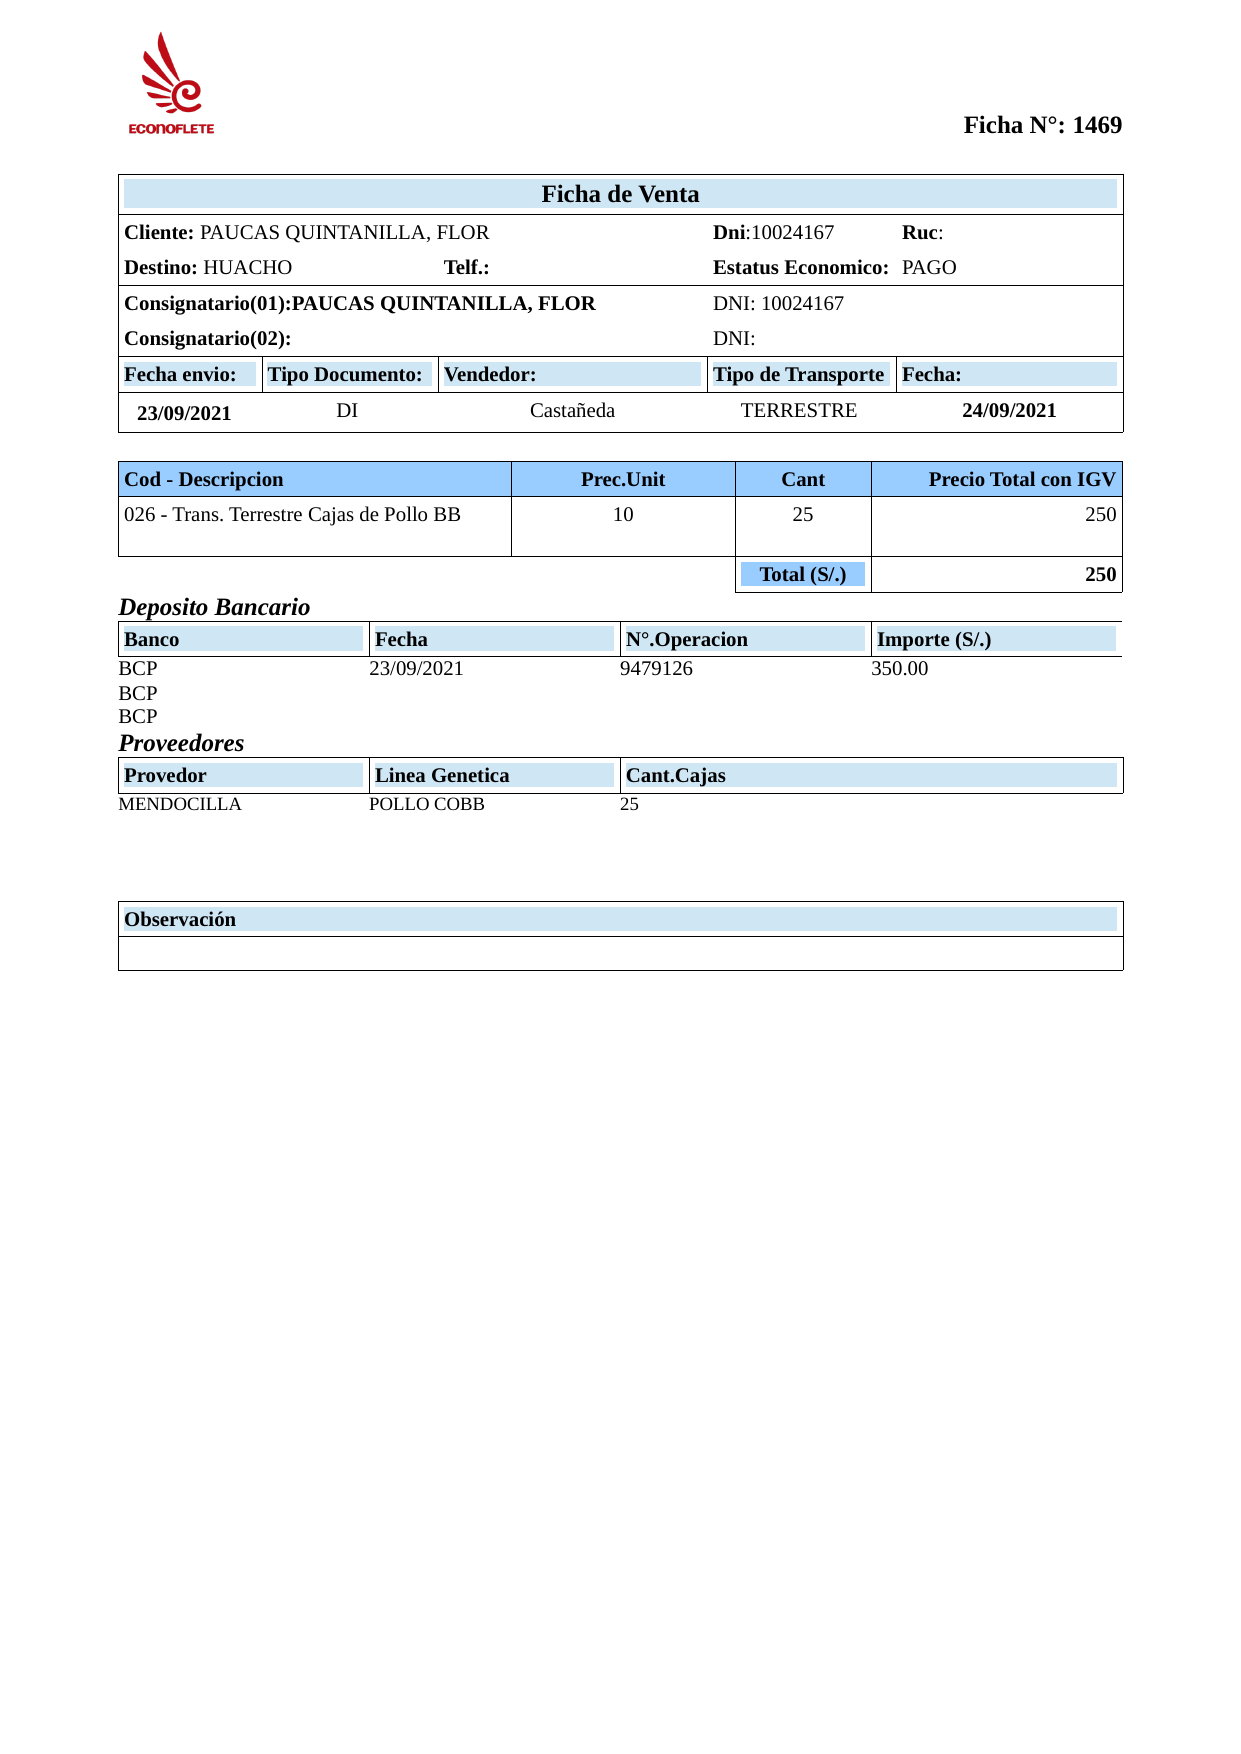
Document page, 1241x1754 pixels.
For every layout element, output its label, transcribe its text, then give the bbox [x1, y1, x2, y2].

table_header Banco [119, 622, 369, 656]
table_cell Cliente: PAUCAS QUINTANILLA, FLOR [119, 215, 707, 249]
table_header Cant [736, 462, 871, 496]
table_cell 250 [872, 557, 1122, 592]
table_header Provedor [119, 758, 369, 793]
table_cell TERRESTRE [707, 393, 896, 432]
table_cell Consignatario(01):PAUCAS QUINTANILLA, FLOR [119, 286, 707, 321]
table_cell BCP [118, 680, 369, 704]
table_header N°.Operacion [621, 622, 871, 656]
table_cell [620, 836, 1123, 858]
table_header Precio Total con IGV [872, 462, 1122, 496]
table_cell [118, 858, 369, 879]
table_cell Fecha envio: [119, 357, 262, 392]
table_cell [369, 879, 620, 901]
picture [118, 31, 225, 134]
table_cell [119, 937, 1123, 969]
table_cell DNI: 10024167 [707, 286, 1123, 321]
table_cell [118, 836, 369, 858]
table_cell [369, 680, 620, 704]
table_header Cant.Cajas [621, 758, 1123, 793]
table_cell MENDOCILLA [118, 794, 369, 814]
table_header Cod - Descripcion [119, 462, 511, 496]
table_cell Consignatario(02): [119, 321, 707, 356]
table_cell 9479126 [620, 657, 871, 680]
table_cell [118, 557, 511, 592]
table_cell Fecha: [897, 357, 1123, 392]
table_cell 026 - Trans. Terrestre Cajas de Pollo BB [119, 497, 511, 556]
table_cell Tipo de Transporte [708, 357, 896, 392]
table_header Fecha [370, 622, 620, 656]
table_cell DI [262, 393, 438, 432]
text Deposito Bancario [118, 592, 1122, 621]
table_cell Castañeda [438, 393, 707, 432]
table_cell Vendedor: [439, 357, 707, 392]
table_cell PAGO [896, 249, 1123, 285]
table_cell Ruc: [896, 215, 1123, 249]
table_cell [620, 879, 1123, 901]
table_cell BCP [118, 705, 369, 728]
text Proveedores [118, 728, 1122, 757]
table_cell 25 [736, 497, 871, 556]
table_cell [620, 858, 1123, 879]
table_cell [369, 836, 620, 858]
table_cell POLLO COBB [369, 794, 620, 814]
table_cell BCP [118, 657, 369, 680]
table_cell [620, 680, 871, 704]
table_cell Total (S/.) [736, 557, 871, 592]
table_cell DNI: [707, 321, 1123, 356]
table_cell Destino: HUACHO [119, 249, 438, 285]
table_cell 23/09/2021 [369, 657, 620, 680]
table_cell 250 [872, 497, 1122, 556]
table_cell [369, 705, 620, 728]
table_cell 350.00 [871, 657, 1122, 680]
table_cell 23/09/2021 [119, 393, 262, 432]
table_cell Estatus Economico: [707, 249, 896, 285]
table_cell [871, 705, 1122, 728]
table_cell [620, 815, 1123, 836]
table_cell [511, 557, 735, 592]
table_header Linea Genetica [370, 758, 620, 793]
table_header Prec.Unit [512, 462, 735, 496]
table_header Ficha de Venta [119, 175, 1123, 214]
table_cell [369, 815, 620, 836]
table_cell 24/09/2021 [896, 393, 1123, 432]
table_cell 25 [620, 794, 1123, 814]
table_header Observación [119, 902, 1123, 936]
table_cell [118, 815, 369, 836]
table_cell Tipo Documento: [263, 357, 438, 392]
table_cell Dni:10024167 [707, 215, 896, 249]
table_cell [871, 680, 1122, 704]
table_cell [620, 705, 871, 728]
table_header Importe (S/.) [872, 622, 1122, 656]
table_cell [118, 879, 369, 901]
table_cell 10 [512, 497, 735, 556]
table_cell Telf.: [438, 249, 707, 285]
table_cell [369, 858, 620, 879]
